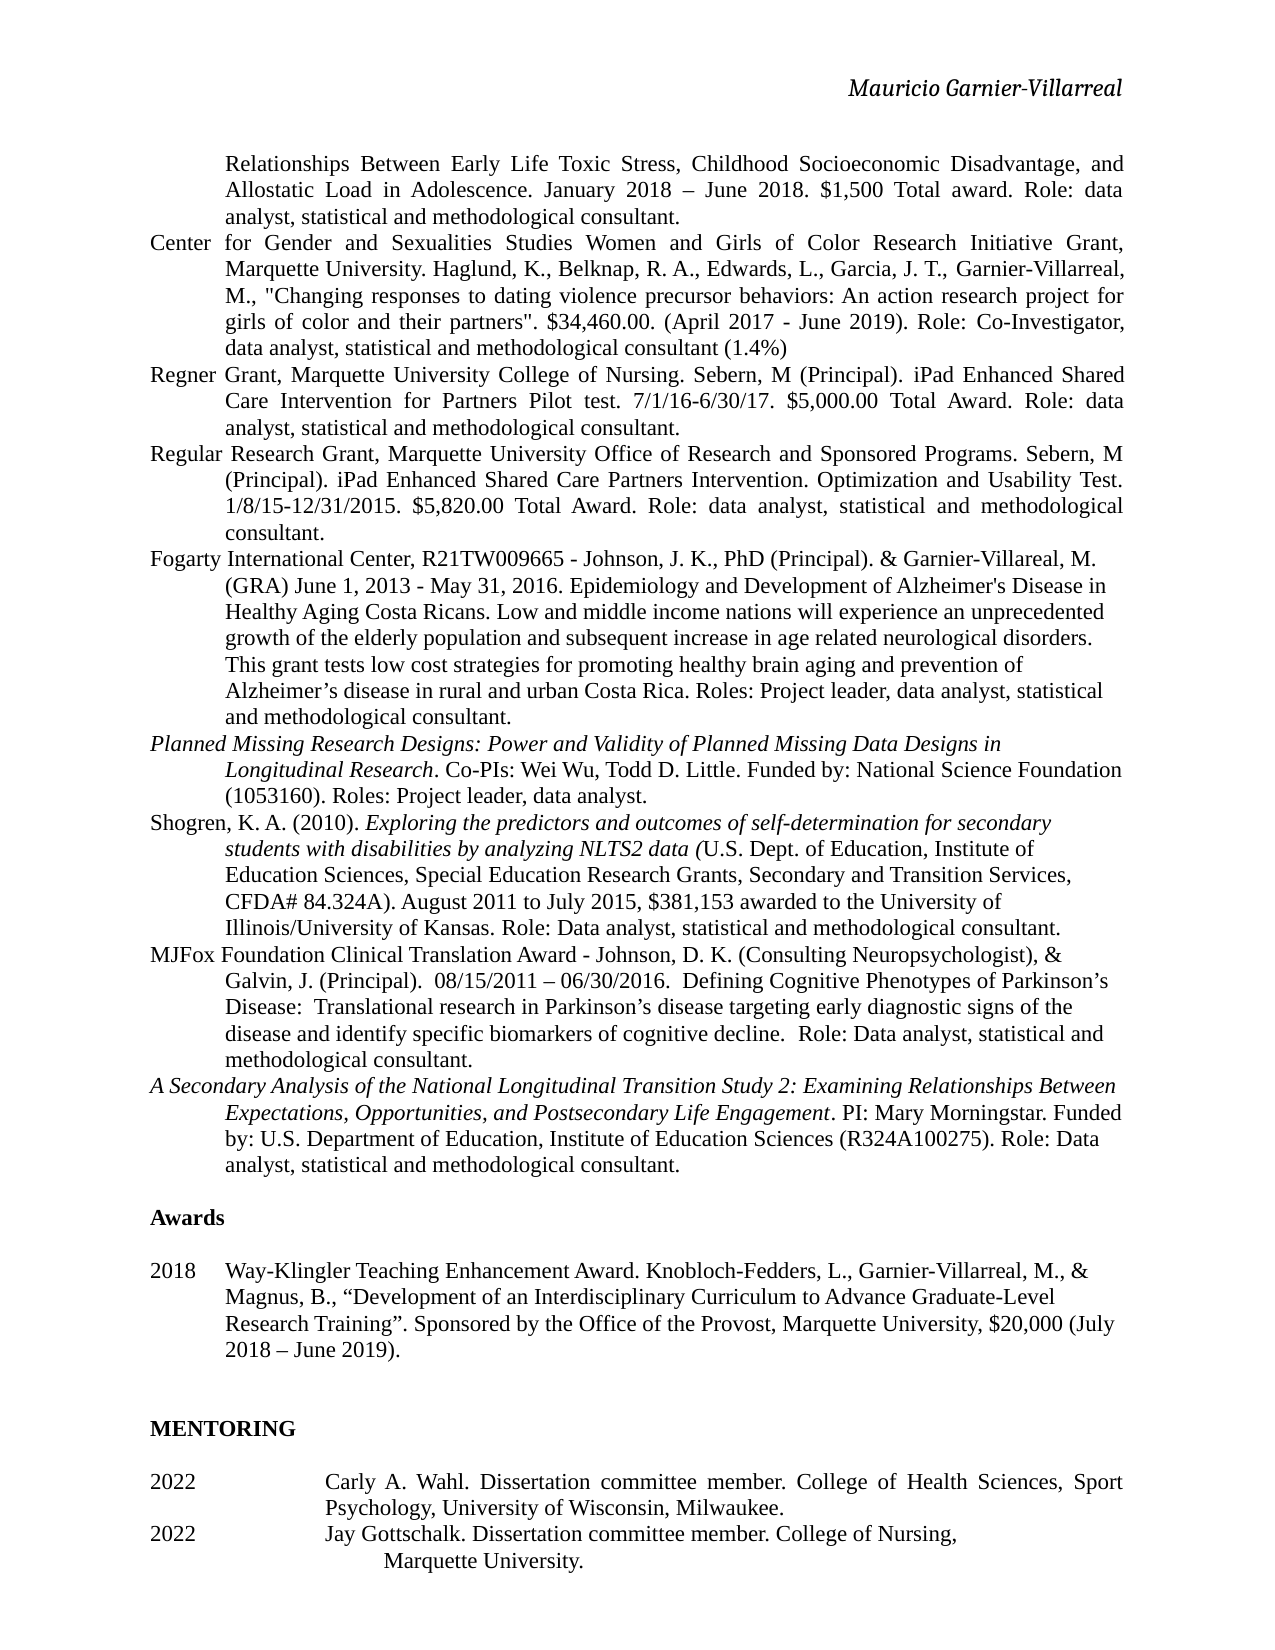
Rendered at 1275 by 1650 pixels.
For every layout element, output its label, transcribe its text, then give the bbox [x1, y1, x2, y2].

text Planned Missing Research Designs: Power and Validity of Planned Missing Data Designs in Longitudinal Research. Co-PIs: Wei Wu, Todd D. Little. Funded by: National Science Foundation (1053160). Roles: Project leader, data analyst. [150, 730, 1125, 809]
text Relationships Between Early Life Toxic Stress, Childhood Socioeconomic Disadvantage, and Allostatic Load in Adolescence. January 2018 – June 2018. $1,500 Total award. Role: data analyst, statistical and methodological consultant. [150, 150, 1125, 229]
text Center for Gender and Sexualities Studies Women and Girls of Color Research Initiative Grant, Marquette University. Haglund, K., Belknap, R. A., Edwards, L., Garcia, J. T., Garnier-Villarreal, M., "Changing responses to dating violence precursor behaviors: An action research project for girls of color and their partners". $34,460.00. (April 2017 - June 2019). Role: Co-Investigator, data analyst, statistical and methodological consultant (1.4%) [150, 229, 1125, 361]
text Regular Research Grant, Marquette University Office of Research and Sponsored Programs. Sebern, M (Principal). iPad Enhanced Shared Care Partners Intervention. Optimization and Usability Test. 1/8/15-12/31/2015. $5,820.00 Total Award. Role: data analyst, statistical and methodological consultant. [150, 440, 1125, 545]
text 2022 Jay Gottschalk. Dissertation committee member. College of Nursing, Marquette University. [150, 1520, 1125, 1573]
text A Secondary Analysis of the National Longitudinal Transition Study 2: Examining Relationships Between Expectations, Opportunities, and Postsecondary Life Engagement. PI: Mary Morningstar. Funded by: U.S. Department of Education, Institute of Education Sciences (R324A100275). Role: Data analyst, statistical and methodological consultant. [150, 1072, 1125, 1178]
text MJFox Foundation Clinical Translation Award - Johnson, D. K. (Consulting Neuropsychologist), & Galvin, J. (Principal). 08/15/2011 – 06/30/2016. Defining Cognitive Phenotypes of Parkinson’s Disease: Translational research in Parkinson’s disease targeting early diagnostic signs of the disease and identify specific biomarkers of cognitive decline. Role: Data analyst, statistical and methodological consultant. [150, 941, 1125, 1072]
text 2018 Way-Klingler Teaching Enhancement Award. Knobloch-Fedders, L., Garnier-Villarreal, M., & Magnus, B., “Development of an Interdisciplinary Curriculum to Advance Graduate-Level Research Training”. Sponsored by the Office of the Provost, Marquette University, $20,000 (July 2018 – June 2019). [150, 1257, 1125, 1362]
text 2022 Carly A. Wahl. Dissertation committee member. College of Health Sciences, Sport Psychology, University of Wisconsin, Milwaukee. [150, 1468, 1125, 1520]
text Fogarty International Center, R21TW009665 - Johnson, J. K., PhD (Principal). & Garnier-Villareal, M. (GRA) June 1, 2013 - May 31, 2016. Epidemiology and Development of Alzheimer's Disease in Healthy Aging Costa Ricans. Low and middle income nations will experience an unprecedented growth of the elderly population and subsequent increase in age related neurological disorders. This grant tests low cost strategies for promoting healthy brain aging and prevention of Alzheimer’s disease in rural and urban Costa Rica. Roles: Project leader, data analyst, statistical and methodological consultant. [150, 545, 1125, 730]
text Awards [150, 1204, 1125, 1231]
text Regner Grant, Marquette University College of Nursing. Sebern, M (Principal). iPad Enhanced Shared Care Intervention for Partners Pilot test. 7/1/16-6/30/17. $5,000.00 Total Award. Role: data analyst, statistical and methodological consultant. [150, 361, 1125, 440]
text Shogren, K. A. (2010). Exploring the predictors and outcomes of self-determination for secondary students with disabilities by analyzing NLTS2 data (U.S. Dept. of Education, Institute of Education Sciences, Special Education Research Grants, Secondary and Transition Services, CFDA# 84.324A). August 2011 to July 2015, $381,153 awarded to the University of Illinois/University of Kansas. Role: Data analyst, statistical and methodological consultant. [150, 809, 1125, 941]
text MENTORING [150, 1415, 1125, 1441]
